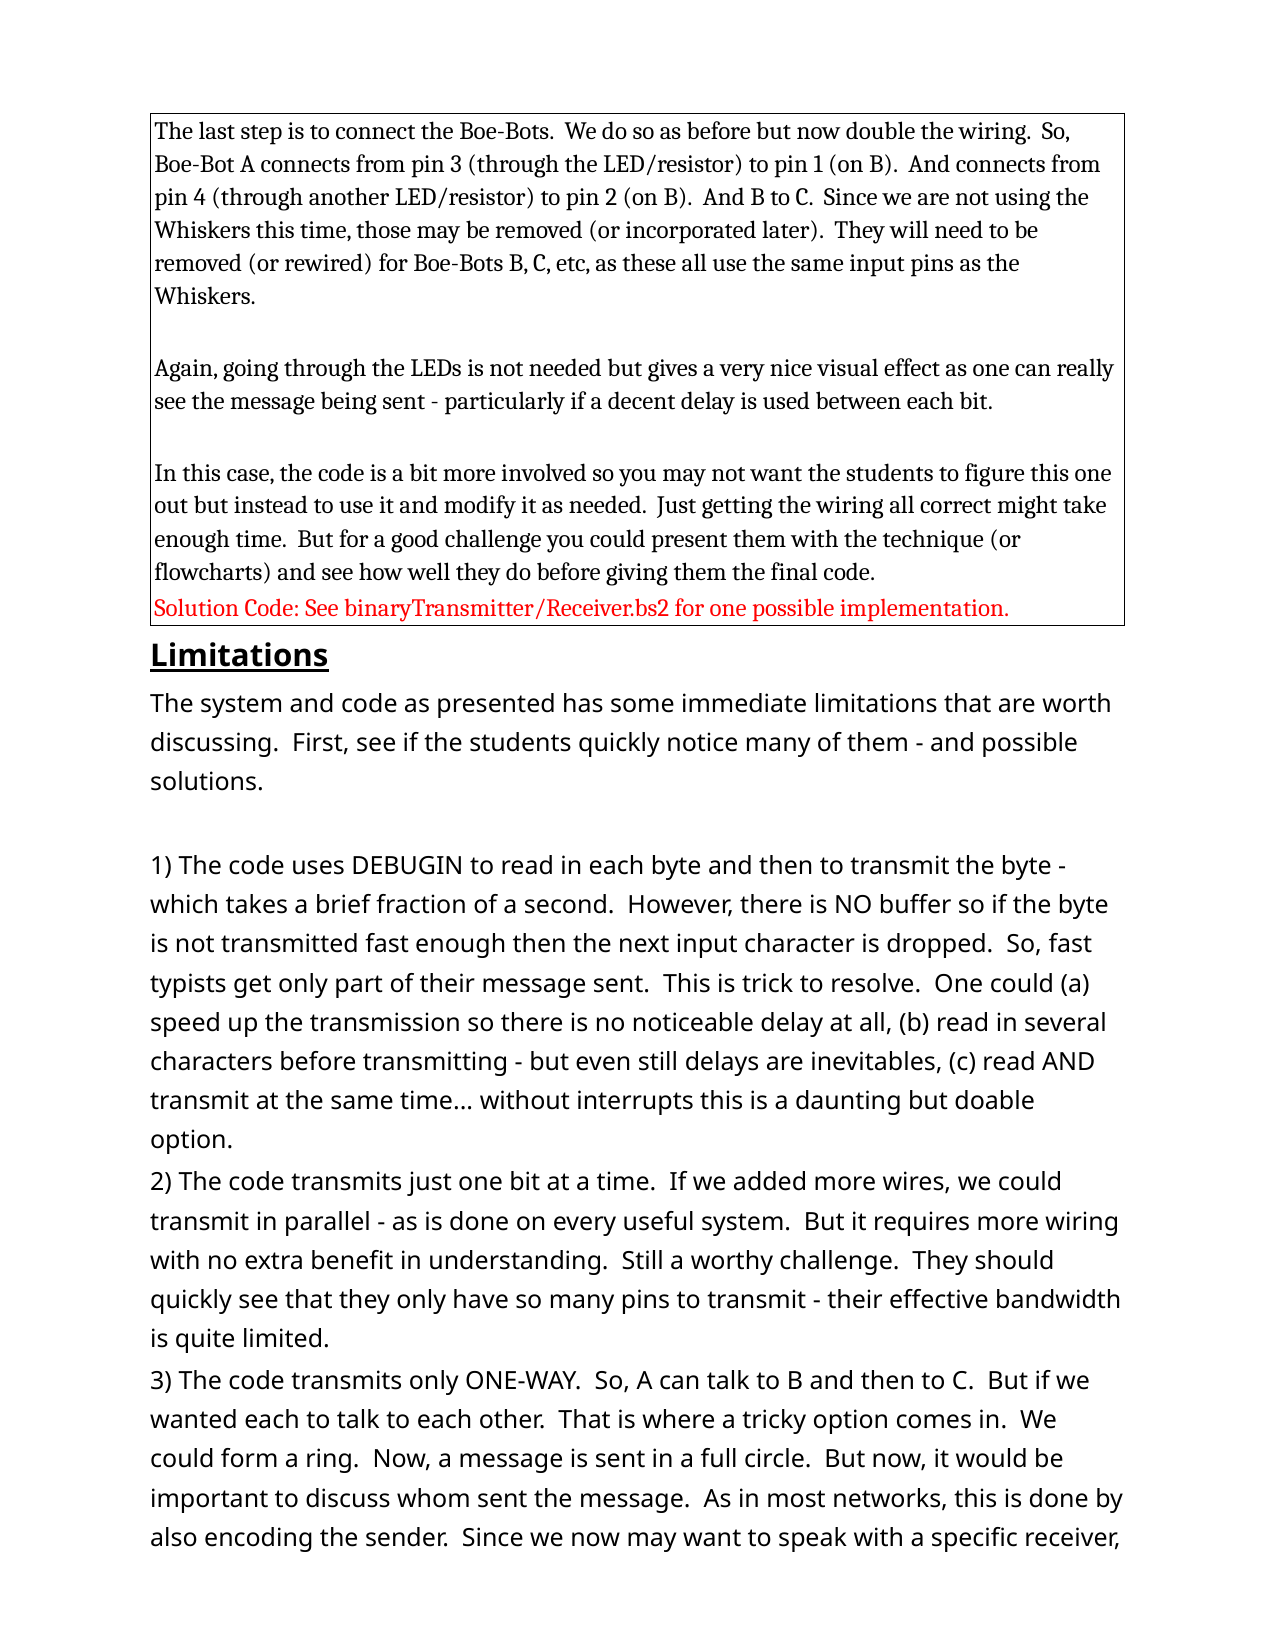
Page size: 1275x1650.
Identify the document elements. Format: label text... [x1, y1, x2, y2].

text Limitations [150, 633, 1125, 676]
text In this case, the code is a bit more involved so you may not want the students to figure this one out but instead to use it and modify it as needed. Just getting the wiring all correct might take enough time. But for a good challenge you could present them with the technique (or flowcharts) and see how well they do before giving them the final code. [151, 454, 1124, 586]
text 3) The code transmits only ONE-WAY. So, A can talk to B and then to C. But if we wanted each to talk to each other. That is where a tricky option comes in. We could form a ring. Now, a message is sent in a full circle. But now, it would be important to discuss whom sent the message. As in most networks, this is done by also encoding the sender. Since we now may want to speak with a specific receiver, [150, 1363, 1125, 1553]
text 2) The code transmits just one bit at a time. If we added more wires, we could transmit in parallel - as is done on every useful system. But it requires more wiring with no extra benefit in understanding. Still a worthy challenge. They should quickly see that they only have so many pins to transmit - their effective bandwidth is quite limited. [150, 1164, 1125, 1355]
text 1) The code uses DEBUGIN to read in each byte and then to transmit the byte - which takes a brief fraction of a second. However, there is NO buffer so if the byte is not transmitted fast enough then the next input character is dropped. So, fast typists get only part of their message sent. This is trick to resolve. One could (a) speed up the transmission so there is no noticeable delay at all, (b) read in several characters before transmitting - but even still delays are inevitables, (c) read AND transmit at the same time... without interrupts this is a daunting but doable option. [150, 848, 1125, 1156]
text The system and code as presented has some immediate limitations that are worth discussing. First, see if the students quickly notice many of them - and possible solutions. [150, 685, 1125, 798]
text The last step is to connect the Boe-Bots. We do so as before but now double the wiring. So, Boe-Bot A connects from pin 3 (through the LED/resistor) to pin 1 (on B). And connects from pin 4 (through another LED/resistor) to pin 2 (on B). And B to C. Since we are not using the Whiskers this time, those may be removed (or incorporated later). They will need to be removed (or rewired) for Boe-Bots B, C, etc, as these all use the same input pins as the Whiskers. [151, 114, 1124, 310]
text Solution Code: See binaryTransmitter/Receiver.bs2 for one possible implementation. [151, 589, 1124, 625]
text Again, going through the LEDs is not needed but gives a very nice visual effect as one can really see the message being sent - particularly if a decent delay is used between each bit. [151, 349, 1124, 415]
